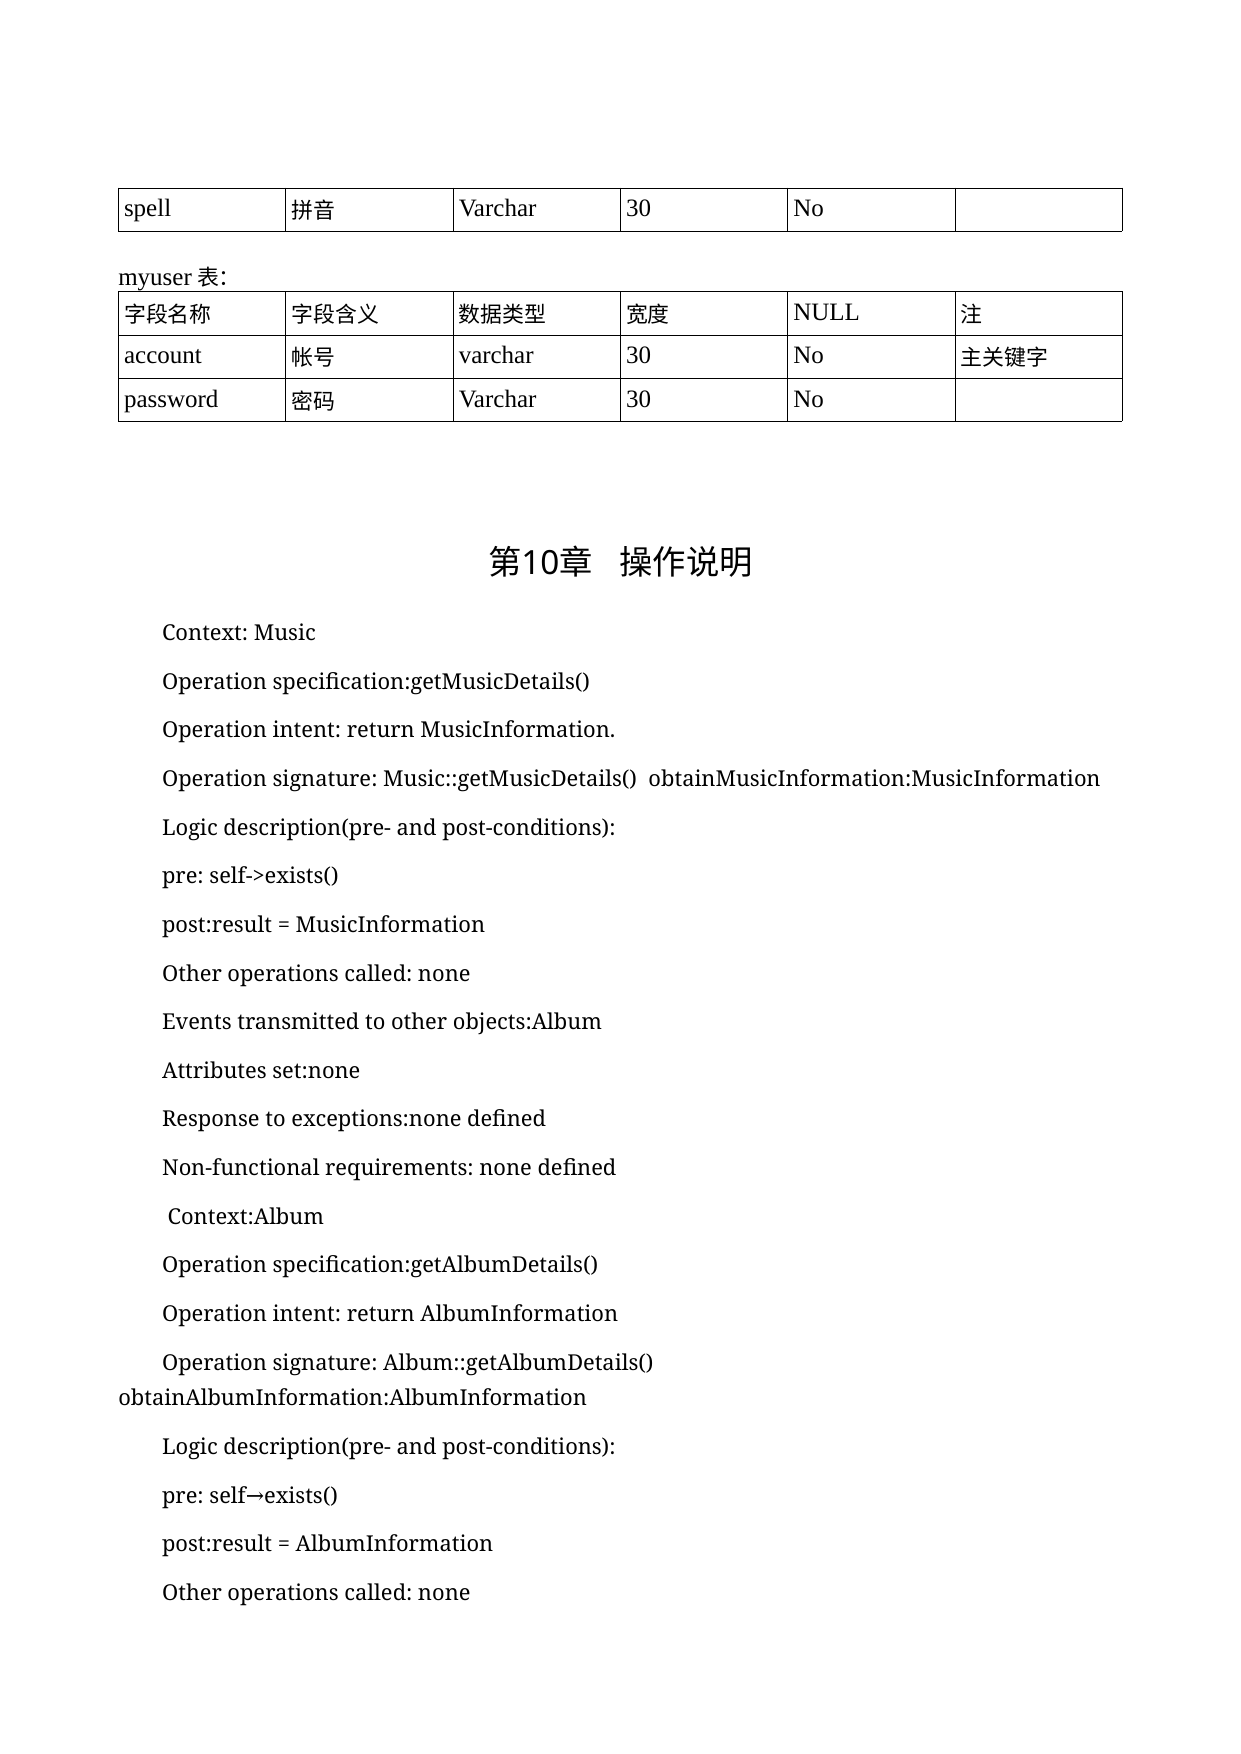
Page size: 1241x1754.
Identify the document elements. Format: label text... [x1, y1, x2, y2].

text Operation intent: return MusicInformation. [118, 714, 1122, 744]
table_cell varchar [454, 336, 620, 378]
table_cell spell [119, 189, 285, 231]
table_cell No [788, 189, 955, 231]
table_cell account [119, 336, 285, 378]
table_cell 30 [621, 189, 787, 231]
text Non-functional requirements: none defined [118, 1152, 1122, 1182]
table_cell 30 [621, 336, 787, 378]
text Operation specification:getMusicDetails() [118, 666, 1122, 695]
table_header 注 [956, 292, 1122, 334]
text Operation intent: return AlbumInformation [118, 1298, 1122, 1328]
table_cell Varchar [454, 379, 620, 421]
text Logic description(pre- and post-conditions): [118, 1431, 1122, 1461]
text Other operations called: none [118, 1577, 1122, 1607]
table_cell 密码 [286, 379, 453, 421]
text Attributes set:none [118, 1055, 1122, 1084]
table_cell [956, 189, 1122, 231]
table_cell No [788, 379, 955, 421]
table_cell Varchar [454, 189, 620, 231]
text Operation specification:getAlbumDetails() [118, 1249, 1122, 1279]
table_cell 主关键字 [956, 336, 1122, 378]
table_header 字段名称 [119, 292, 285, 334]
table_cell 拼音 [286, 189, 453, 231]
text Context: Music [118, 617, 1122, 647]
text post:result = MusicInformation [118, 909, 1122, 939]
text Operation signature: Music::getMusicDetails() obtainMusicInformation:MusicInformation [118, 763, 1122, 793]
table_cell No [788, 336, 955, 378]
table_cell 30 [621, 379, 787, 421]
table_cell [956, 379, 1122, 421]
text Events transmitted to other objects:Album [118, 1006, 1122, 1036]
text Other operations called: none [118, 957, 1122, 987]
table_header 宽度 [621, 292, 787, 334]
text Context:Album [118, 1201, 1122, 1231]
table_cell 帐号 [286, 336, 453, 378]
text Response to exceptions:none defined [118, 1103, 1122, 1133]
text pre: self->exists() [118, 860, 1122, 890]
text post:result = AlbumInformation [118, 1528, 1122, 1558]
table_header 字段含义 [286, 292, 453, 334]
text Logic description(pre- and post-conditions): [118, 812, 1122, 841]
text myuser表： [118, 260, 1122, 291]
text Operation signature: Album::getAlbumDetails() obtainAlbumInformation:AlbumInformation [118, 1347, 1122, 1412]
table_header NULL [788, 292, 955, 334]
table_cell password [119, 379, 285, 421]
subtitle 操作说明 [118, 536, 1122, 584]
text pre: self→exists() [118, 1480, 1122, 1509]
table_header 数据类型 [454, 292, 620, 334]
